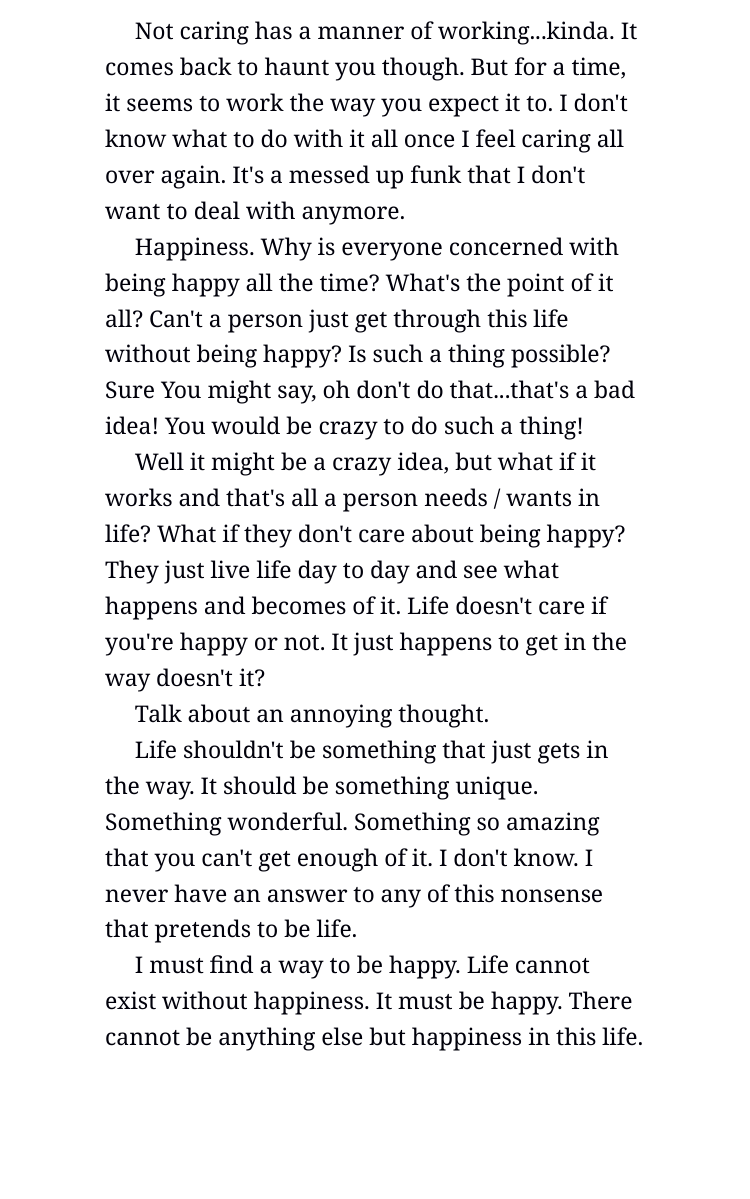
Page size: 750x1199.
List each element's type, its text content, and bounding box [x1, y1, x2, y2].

text Well it might be a crazy idea, but what if it works and that's all a person needs / wants in life? What if they don't care about being happy? They just live life day to day and see what happens and becomes of it. Life doesn't care if you're happy or not. It just happens to get in the way doesn't it? [105, 446, 645, 693]
text I must find a way to be happy. Life cannot exist without happiness. It must be happy. There cannot be anything else but happiness in this life. [105, 949, 645, 1052]
text Not caring has a manner of working...kinda. It comes back to haunt you though. But for a time, it seems to work the way you expect it to. I don't know what to do with it all once I feel caring all over again. It's a messed up funk that I don't want to deal with anymore. [105, 15, 645, 226]
text Life shouldn't be something that just gets in the way. It should be something unique. Something wonderful. Something so amazing that you can't get enough of it. I don't know. I never have an answer to any of this nonsense that pretends to be life. [105, 734, 645, 945]
text Talk about an annoying thought. [105, 698, 645, 729]
text Happiness. Why is everyone concerned with being happy all the time? What's the point of it all? Can't a person just get through this life without being happy? Is such a thing possible? Sure You might say, oh don't do that...that's a bad idea! You would be crazy to do such a thing! [105, 231, 645, 442]
